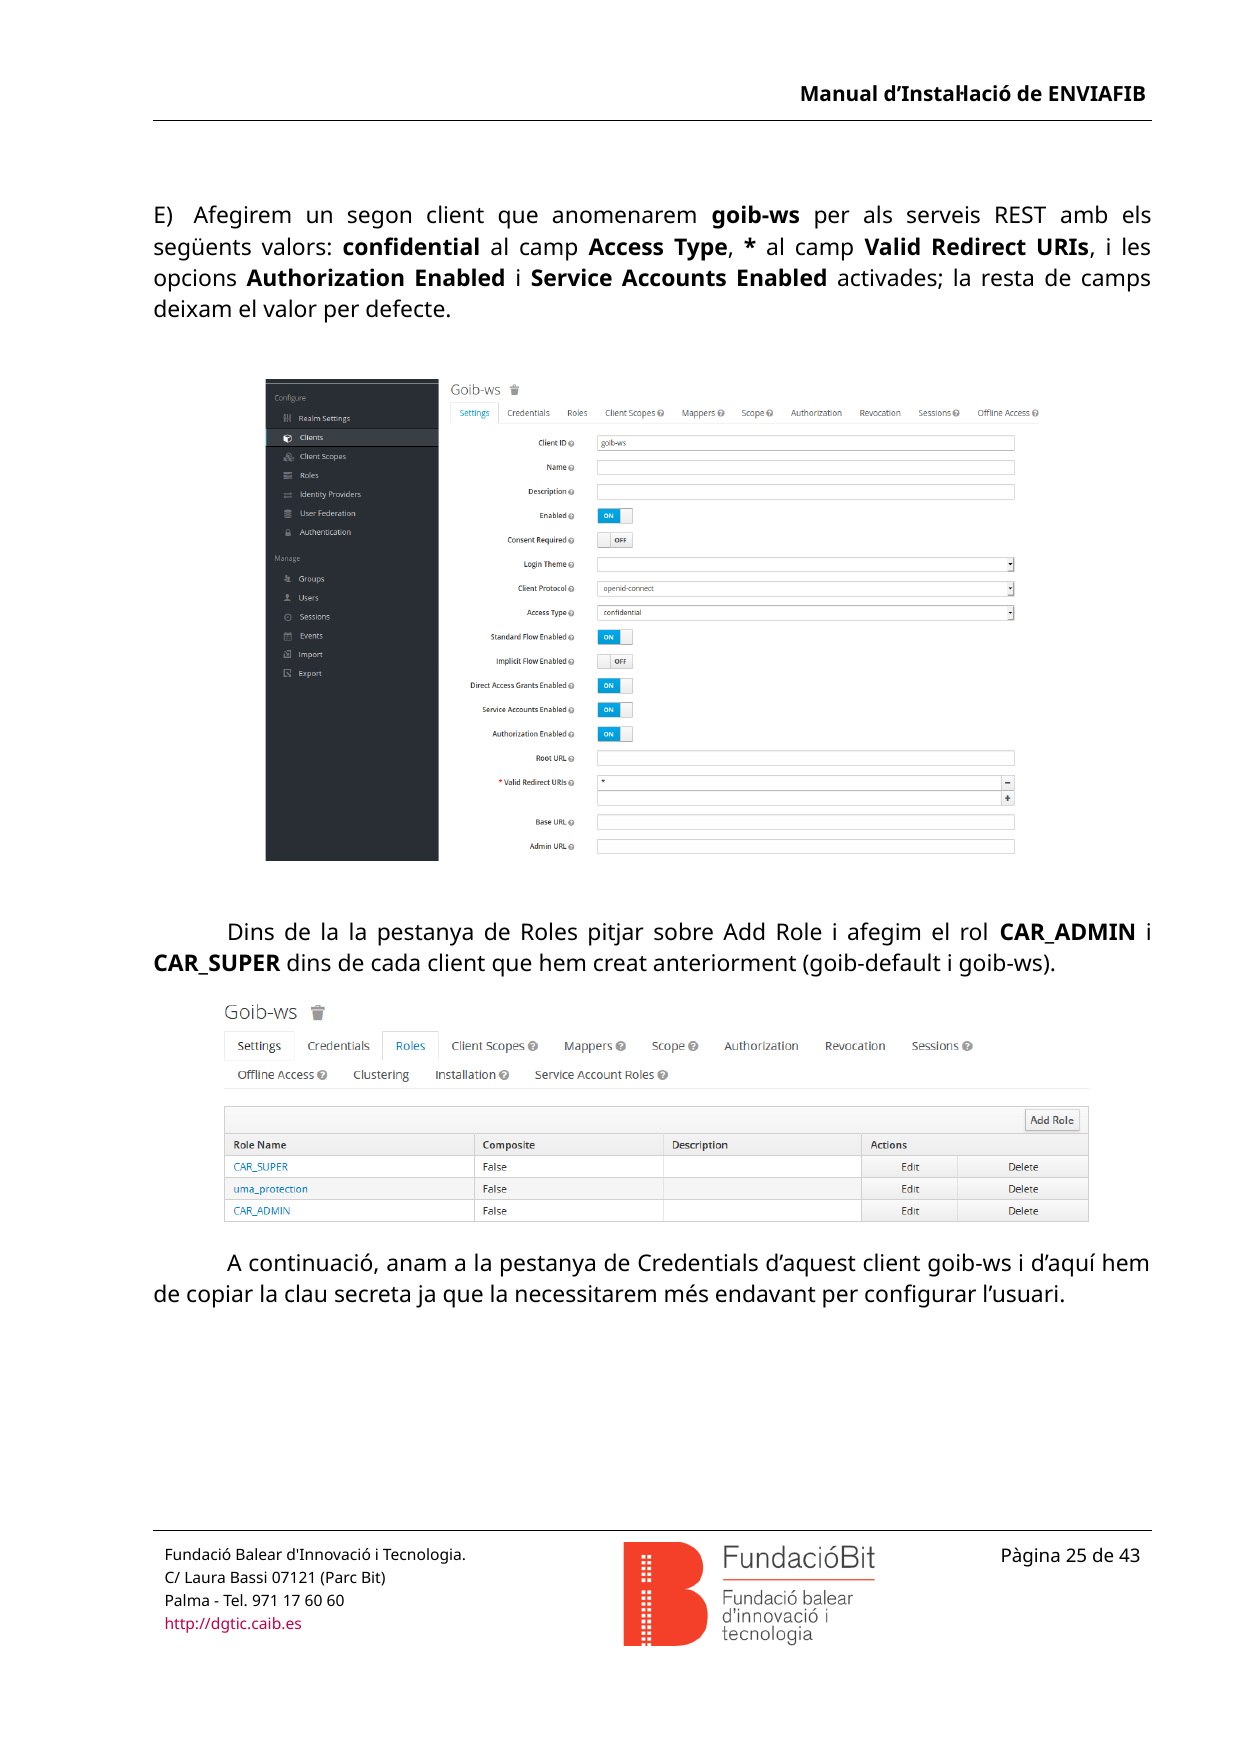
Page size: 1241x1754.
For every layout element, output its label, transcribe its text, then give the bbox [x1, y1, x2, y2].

list Dins de la la pestanya de Roles pitjar sobre Add Role i afegim el rol CAR_ADMIN i CAR_SUPER dins de cada client que hem creat anteriorment (goib-default i goib-ws). [153, 916, 1152, 978]
picture [209, 989, 1096, 1236]
picture [623, 1542, 875, 1646]
list A continuació, anam a la pestanya de Credentials d’aquest client goib-ws i d’aquí hem de copiar la clau secreta ja que la necessitarem més endavant per configurar l’usuari. [153, 1247, 1152, 1309]
list Afegirem un segon client que anomenarem goib-ws per als serveis REST amb els següents valors: confidential al camp Access Type, * al camp Valid Redirect URIs, i les opcions Authorization Enabled i Service Accounts Enabled activades; la resta de camps deixam el valor per defecte. [153, 199, 1152, 324]
picture [265, 379, 1039, 861]
